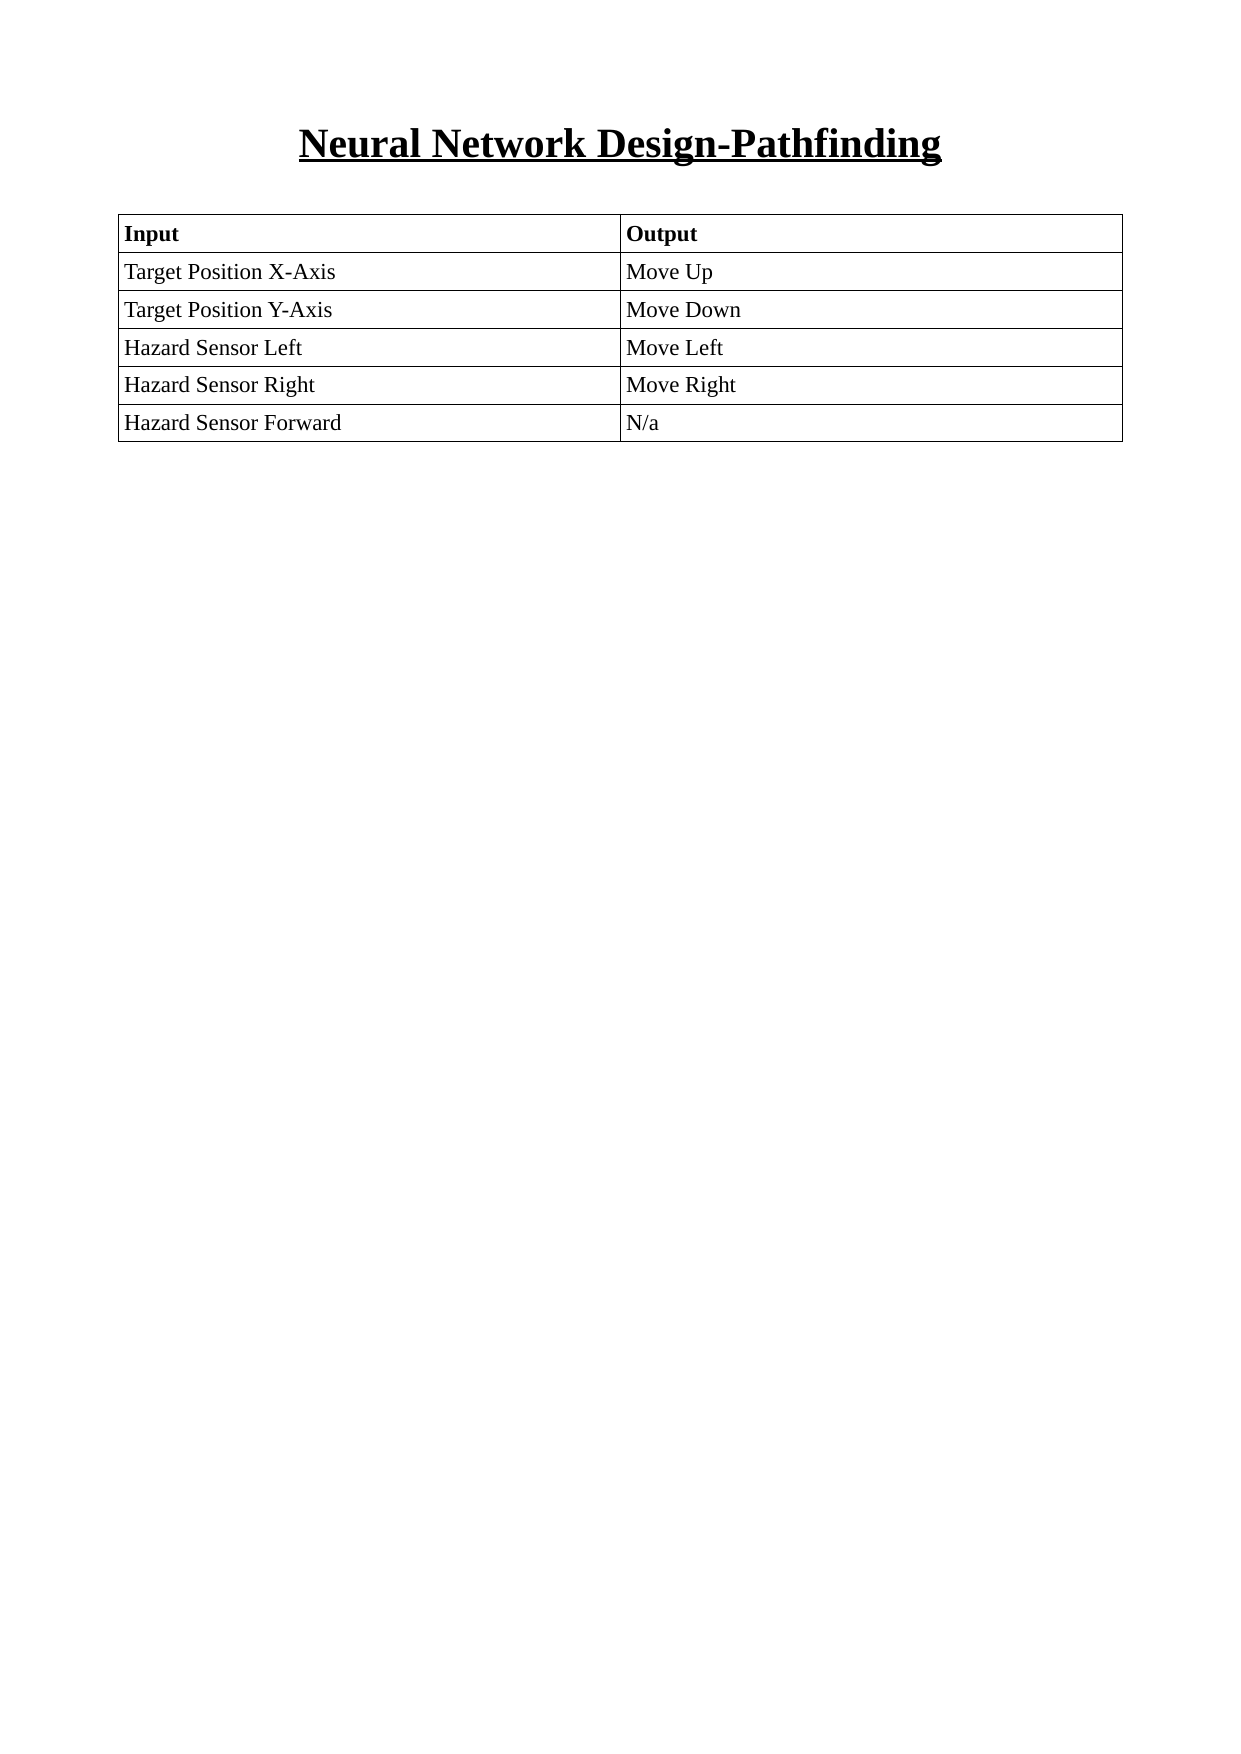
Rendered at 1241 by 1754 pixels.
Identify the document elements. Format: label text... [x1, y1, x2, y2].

table_cell Target Position X-Axis [119, 253, 620, 290]
table_cell Move Right [621, 367, 1122, 403]
table_cell Move Down [621, 291, 1122, 328]
table_cell N/a [621, 405, 1122, 441]
table_header Input [119, 215, 620, 252]
table_cell Target Position Y-Axis [119, 291, 620, 328]
table_cell Move Left [621, 329, 1122, 366]
table_cell Hazard Sensor Forward [119, 405, 620, 441]
table_cell Hazard Sensor Left [119, 329, 620, 366]
table_cell Move Up [621, 253, 1122, 290]
table_cell Hazard Sensor Right [119, 367, 620, 403]
table_header Output [621, 215, 1122, 252]
text Neural Network Design-Pathfinding [118, 118, 1122, 166]
